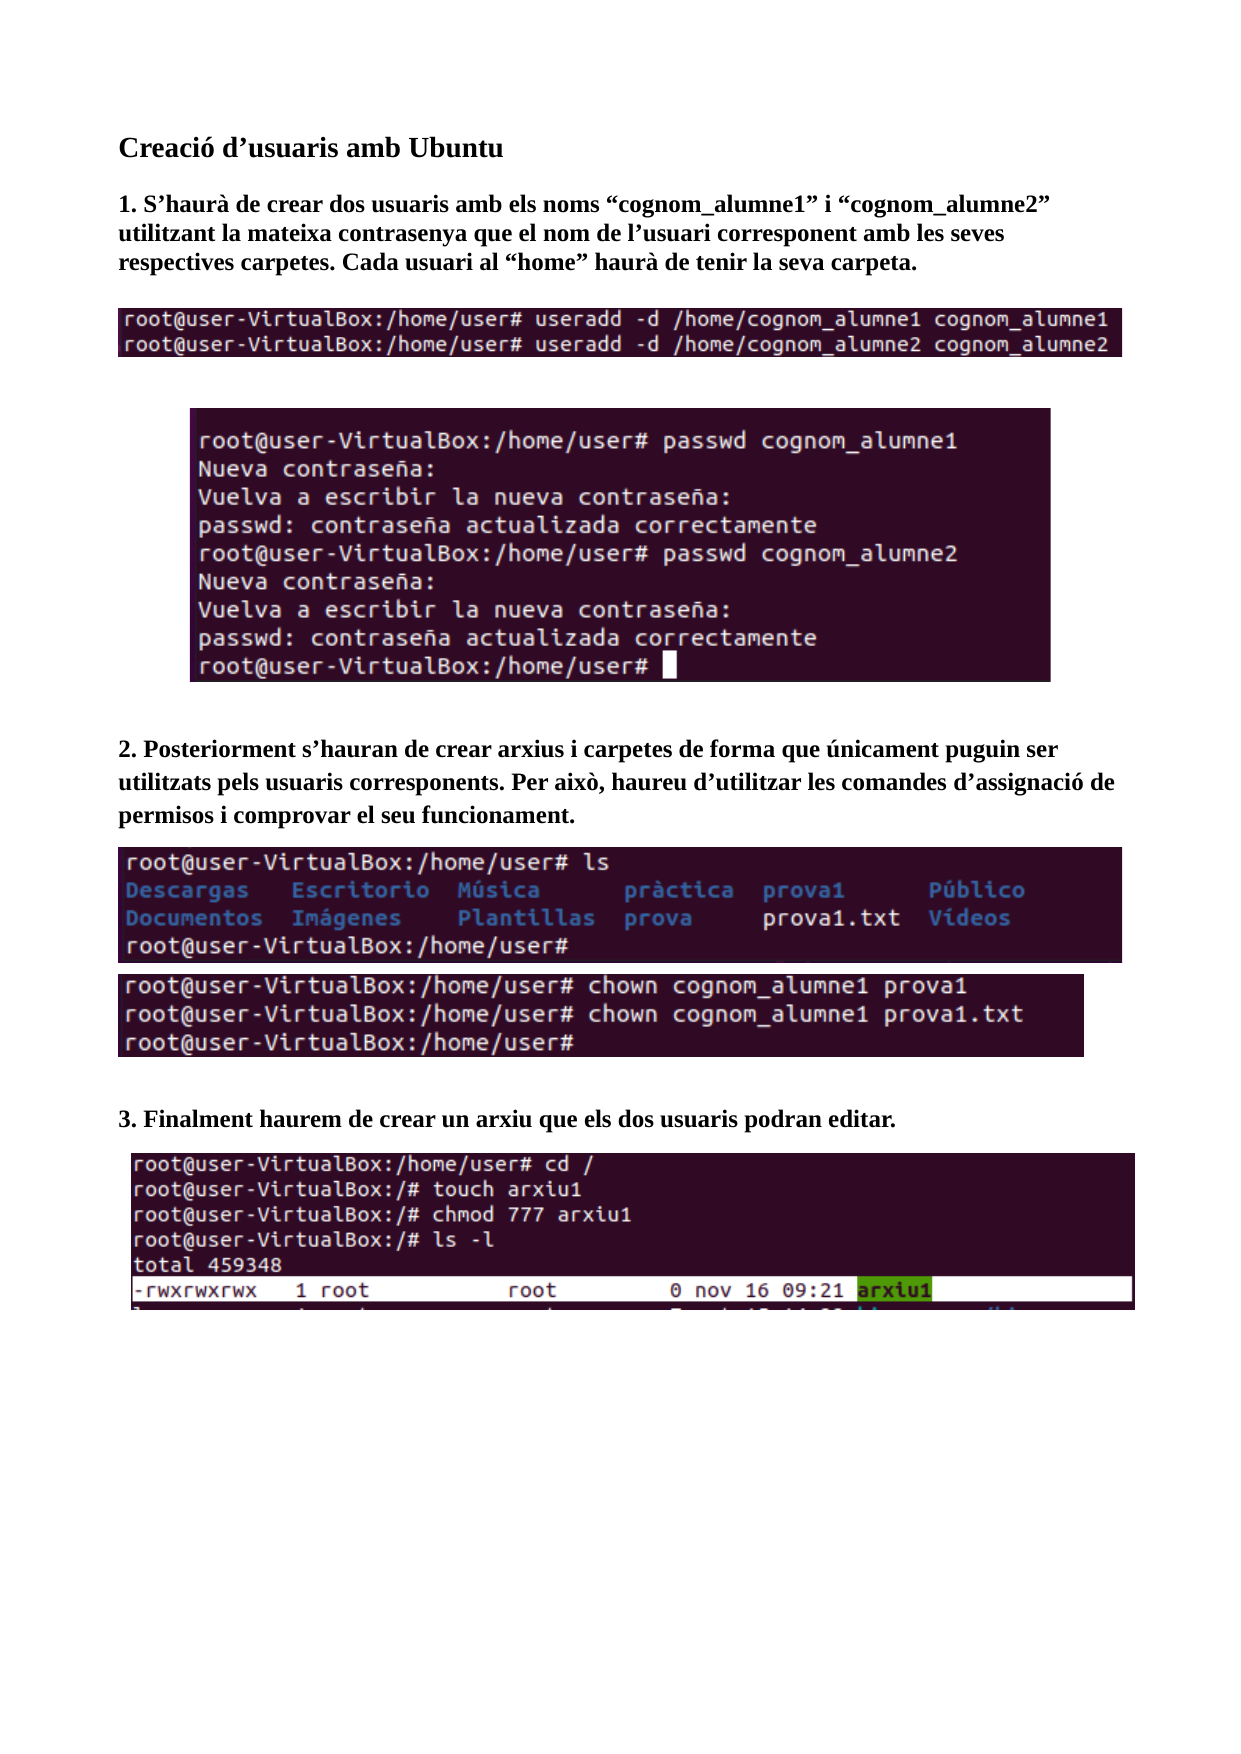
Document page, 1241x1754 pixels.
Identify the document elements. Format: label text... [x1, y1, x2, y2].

subtitle 1. S’haurà de crear dos usuaris amb els noms “cognom_alumne1” i “cognom_alumne2” utilitzant la mateixa contrasenya que el nom de l’usuari corresponent amb les seves respectives carpetes. Cada usuari al “home” haurà de tenir la seva carpeta. [118, 189, 1122, 275]
picture [118, 974, 1084, 1057]
text 2. Posteriorment s’hauran de crear arxius i carpetes de forma que únicament puguin ser utilitzats pels usuaris corresponents. Per això, haureu d’utilitzar les comandes d’assignació de permisos i comprovar el seu funcionament. [118, 734, 1122, 828]
picture [118, 308, 1123, 357]
subtitle Creació d’usuaris amb Ubuntu [118, 131, 1122, 164]
picture [131, 1153, 1135, 1310]
text 3. Finalment haurem de crear un arxiu que els dos usuaris podran editar. [118, 1104, 1122, 1133]
picture [118, 847, 1123, 963]
picture [189, 408, 1051, 682]
